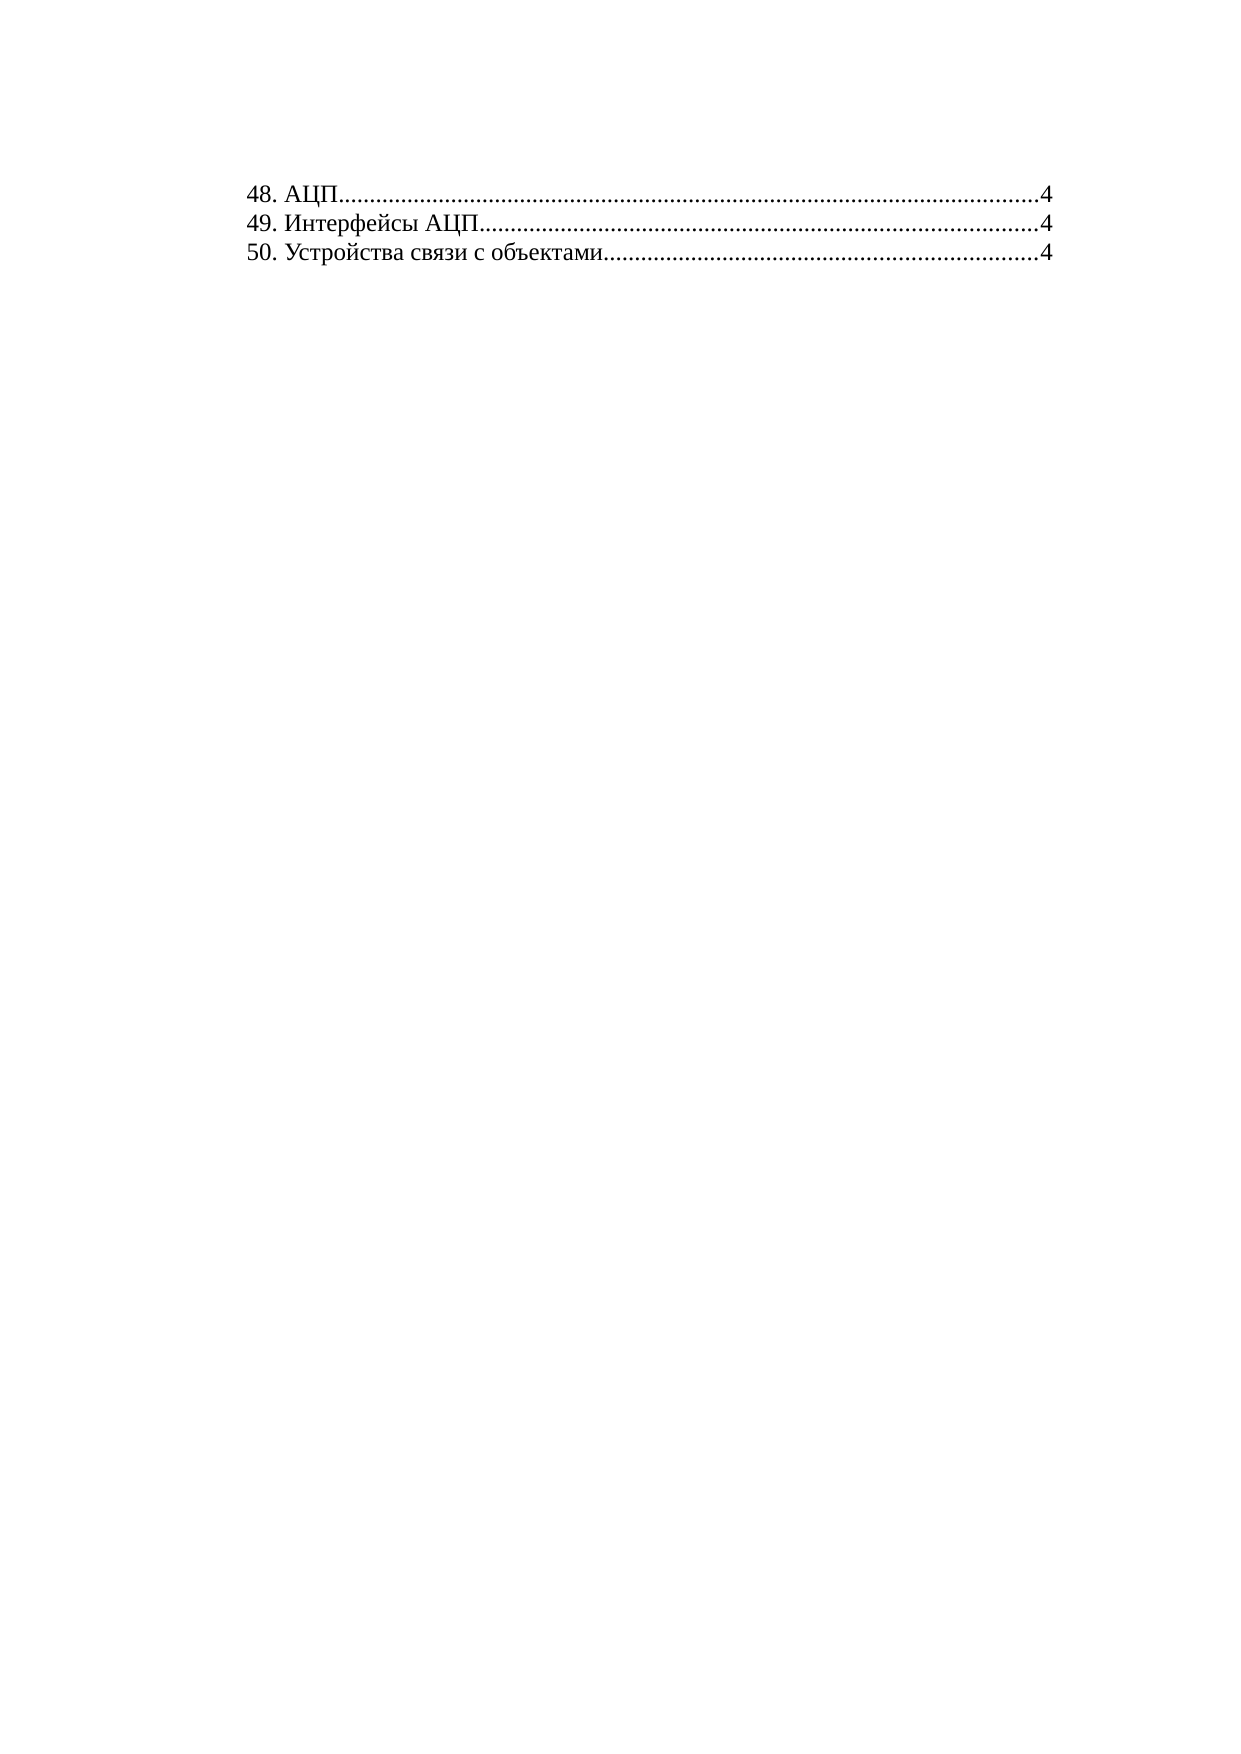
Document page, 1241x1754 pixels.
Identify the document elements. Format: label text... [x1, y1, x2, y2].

text 49. Интерфейсы АЦП. 4 [246, 208, 1053, 237]
text 50. Устройства связи с объектами. 4 [246, 237, 1053, 266]
text 48. АЦП. 4 [246, 179, 1053, 208]
